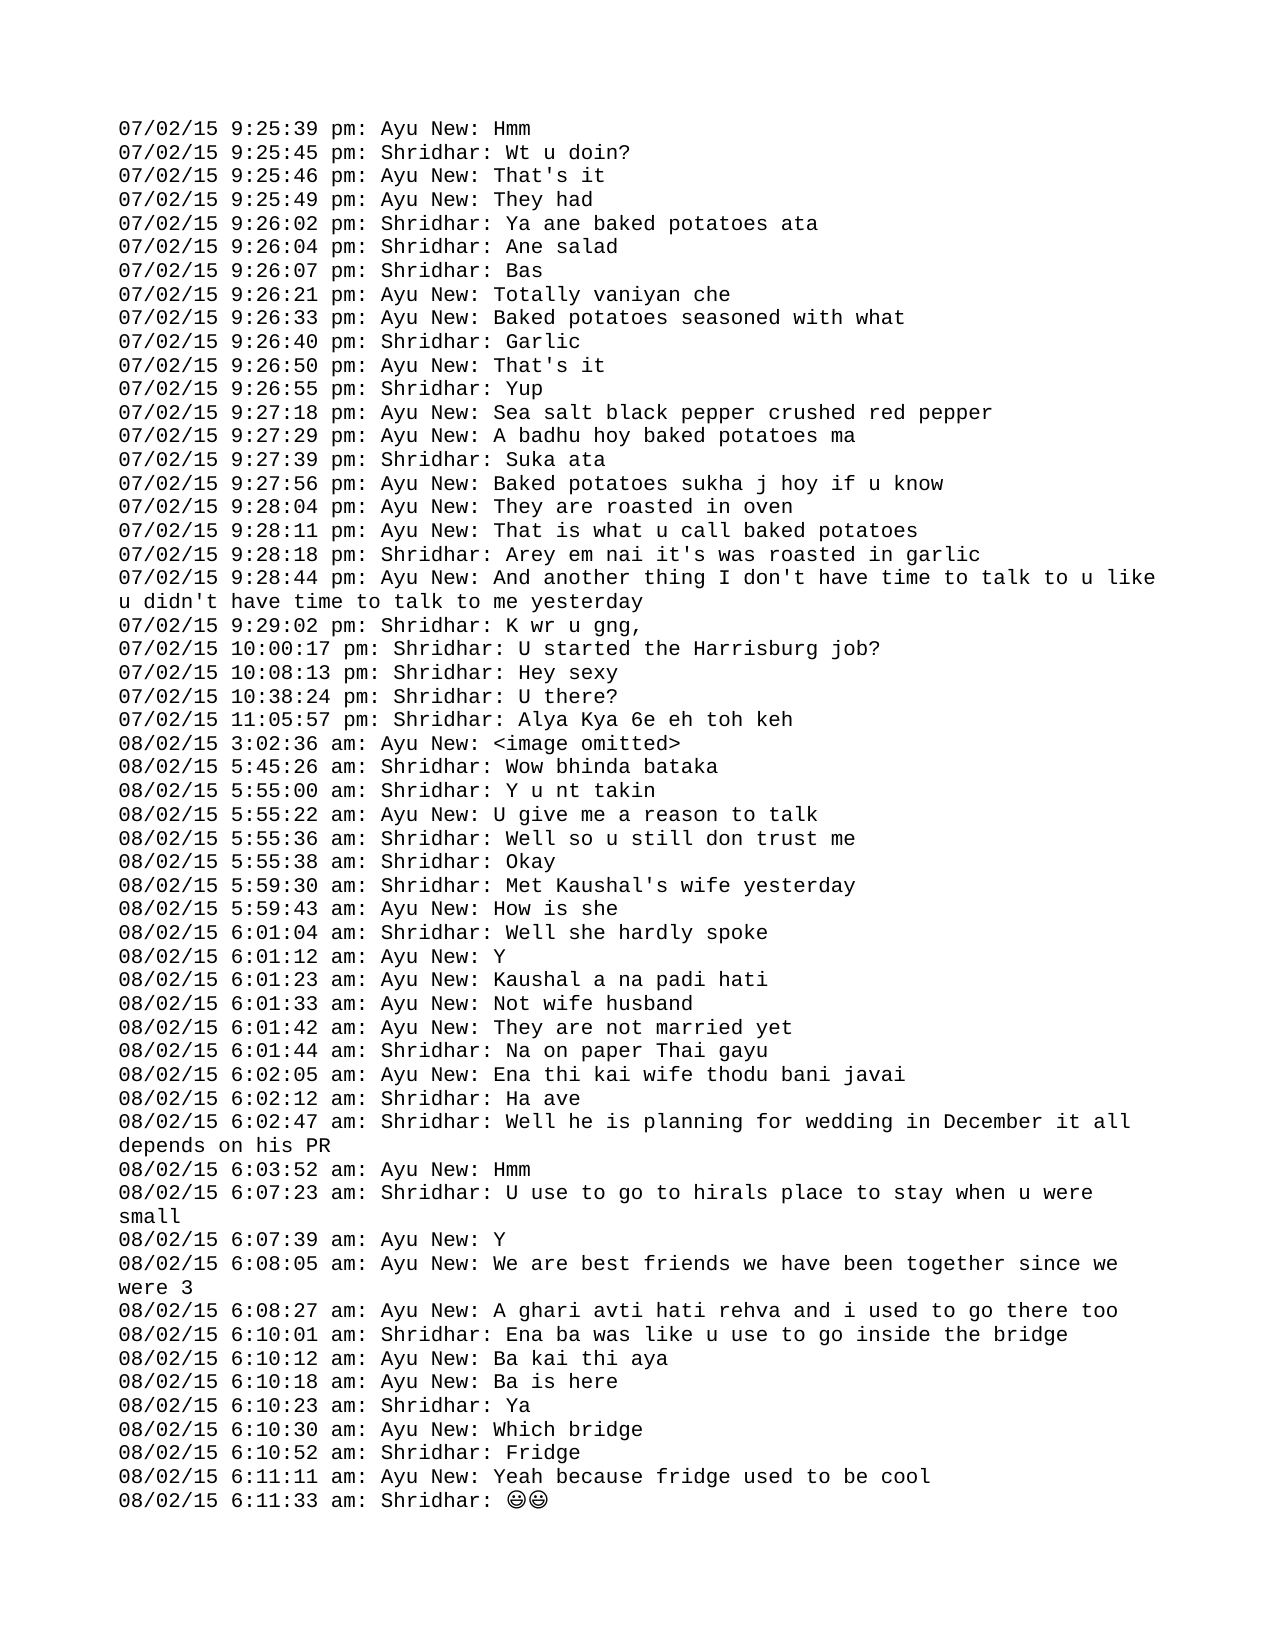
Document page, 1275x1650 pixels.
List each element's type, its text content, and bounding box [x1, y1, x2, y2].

text 07/02/15 9:26:55 pm: Shridhar: Yup [118, 378, 1157, 402]
text 07/02/15 11:05:57 pm: Shridhar: Alya Kya 6e eh toh keh [118, 709, 1157, 733]
text 08/02/15 6:03:52 am: Ayu New: Hmm [118, 1158, 1157, 1182]
text 07/02/15 9:27:39 pm: Shridhar: Suka ata [118, 449, 1157, 473]
text 08/02/15 6:11:11 am: Ayu New: Yeah because fridge used to be cool [118, 1466, 1157, 1489]
text 08/02/15 5:59:30 am: Shridhar: Met Kaushal's wife yesterday [118, 875, 1157, 898]
text 07/02/15 9:28:04 pm: Ayu New: They are roasted in oven [118, 496, 1157, 520]
text 07/02/15 9:26:07 pm: Shridhar: Bas [118, 260, 1157, 284]
text 07/02/15 9:25:46 pm: Ayu New: That's it [118, 165, 1157, 189]
text 08/02/15 6:10:18 am: Ayu New: Ba is here [118, 1371, 1157, 1395]
text 08/02/15 6:07:39 am: Ayu New: Y [118, 1229, 1157, 1253]
text 07/02/15 9:25:39 pm: Ayu New: Hmm [118, 118, 1157, 142]
text 08/02/15 5:55:00 am: Shridhar: Y u nt takin [118, 780, 1157, 804]
text 07/02/15 9:27:18 pm: Ayu New: Sea salt black pepper crushed red pepper [118, 402, 1157, 426]
text 08/02/15 6:01:42 am: Ayu New: They are not married yet [118, 1017, 1157, 1040]
text 07/02/15 9:26:33 pm: Ayu New: Baked potatoes seasoned with what [118, 307, 1157, 331]
text 07/02/15 10:00:17 pm: Shridhar: U started the Harrisburg job? [118, 638, 1157, 662]
text 07/02/15 9:25:49 pm: Ayu New: They had [118, 189, 1157, 213]
text 08/02/15 6:02:05 am: Ayu New: Ena thi kai wife thodu bani javai [118, 1064, 1157, 1088]
text 08/02/15 5:55:22 am: Ayu New: U give me a reason to talk [118, 804, 1157, 827]
text 08/02/15 6:01:33 am: Ayu New: Not wife husband [118, 993, 1157, 1017]
text 08/02/15 6:08:05 am: Ayu New: We are best friends we have been together since we were 3 [118, 1253, 1157, 1300]
text 08/02/15 6:10:12 am: Ayu New: Ba kai thi aya [118, 1348, 1157, 1371]
text 08/02/15 6:01:44 am: Shridhar: Na on paper Thai gayu [118, 1040, 1157, 1064]
text 07/02/15 10:08:13 pm: Shridhar: Hey sexy [118, 662, 1157, 686]
text 07/02/15 10:38:24 pm: Shridhar: U there? [118, 686, 1157, 709]
text 08/02/15 6:11:33 am: Shridhar: 😃😃 [118, 1489, 1157, 1513]
text 08/02/15 6:10:01 am: Shridhar: Ena ba was like u use to go inside the bridge [118, 1324, 1157, 1348]
text 07/02/15 9:28:44 pm: Ayu New: And another thing I don't have time to talk to u like u didn't have time to talk to me yesterday [118, 567, 1157, 615]
text 08/02/15 6:02:47 am: Shridhar: Well he is planning for wedding in December it all depends on his PR [118, 1111, 1157, 1158]
text 08/02/15 6:07:23 am: Shridhar: U use to go to hirals place to stay when u were small [118, 1182, 1157, 1229]
text 08/02/15 6:10:52 am: Shridhar: Fridge [118, 1442, 1157, 1466]
text 07/02/15 9:26:40 pm: Shridhar: Garlic [118, 331, 1157, 354]
text 08/02/15 5:45:26 am: Shridhar: Wow bhinda bataka [118, 757, 1157, 780]
text 08/02/15 3:02:36 am: Ayu New: <image omitted> [118, 733, 1157, 757]
text 08/02/15 6:01:12 am: Ayu New: Y [118, 946, 1157, 969]
text 08/02/15 5:59:43 am: Ayu New: How is she [118, 898, 1157, 922]
text 08/02/15 6:01:23 am: Ayu New: Kaushal a na padi hati [118, 969, 1157, 993]
text 08/02/15 5:55:36 am: Shridhar: Well so u still don trust me [118, 827, 1157, 851]
text 07/02/15 9:26:50 pm: Ayu New: That's it [118, 354, 1157, 378]
text 07/02/15 9:25:45 pm: Shridhar: Wt u doin? [118, 142, 1157, 165]
text 07/02/15 9:26:21 pm: Ayu New: Totally vaniyan che [118, 284, 1157, 307]
text 07/02/15 9:28:18 pm: Shridhar: Arey em nai it's was roasted in garlic [118, 544, 1157, 567]
text 07/02/15 9:29:02 pm: Shridhar: K wr u gng, [118, 615, 1157, 638]
text 07/02/15 9:27:29 pm: Ayu New: A badhu hoy baked potatoes ma [118, 426, 1157, 449]
text 08/02/15 6:02:12 am: Shridhar: Ha ave [118, 1088, 1157, 1111]
text 07/02/15 9:26:02 pm: Shridhar: Ya ane baked potatoes ata [118, 213, 1157, 236]
text 08/02/15 5:55:38 am: Shridhar: Okay [118, 851, 1157, 875]
text 08/02/15 6:01:04 am: Shridhar: Well she hardly spoke [118, 922, 1157, 946]
text 07/02/15 9:28:11 pm: Ayu New: That is what u call baked potatoes [118, 520, 1157, 544]
text 08/02/15 6:10:30 am: Ayu New: Which bridge [118, 1419, 1157, 1442]
text 07/02/15 9:26:04 pm: Shridhar: Ane salad [118, 236, 1157, 260]
text 08/02/15 6:08:27 am: Ayu New: A ghari avti hati rehva and i used to go there too [118, 1300, 1157, 1324]
text 07/02/15 9:27:56 pm: Ayu New: Baked potatoes sukha j hoy if u know [118, 473, 1157, 496]
text 08/02/15 6:10:23 am: Shridhar: Ya [118, 1395, 1157, 1419]
